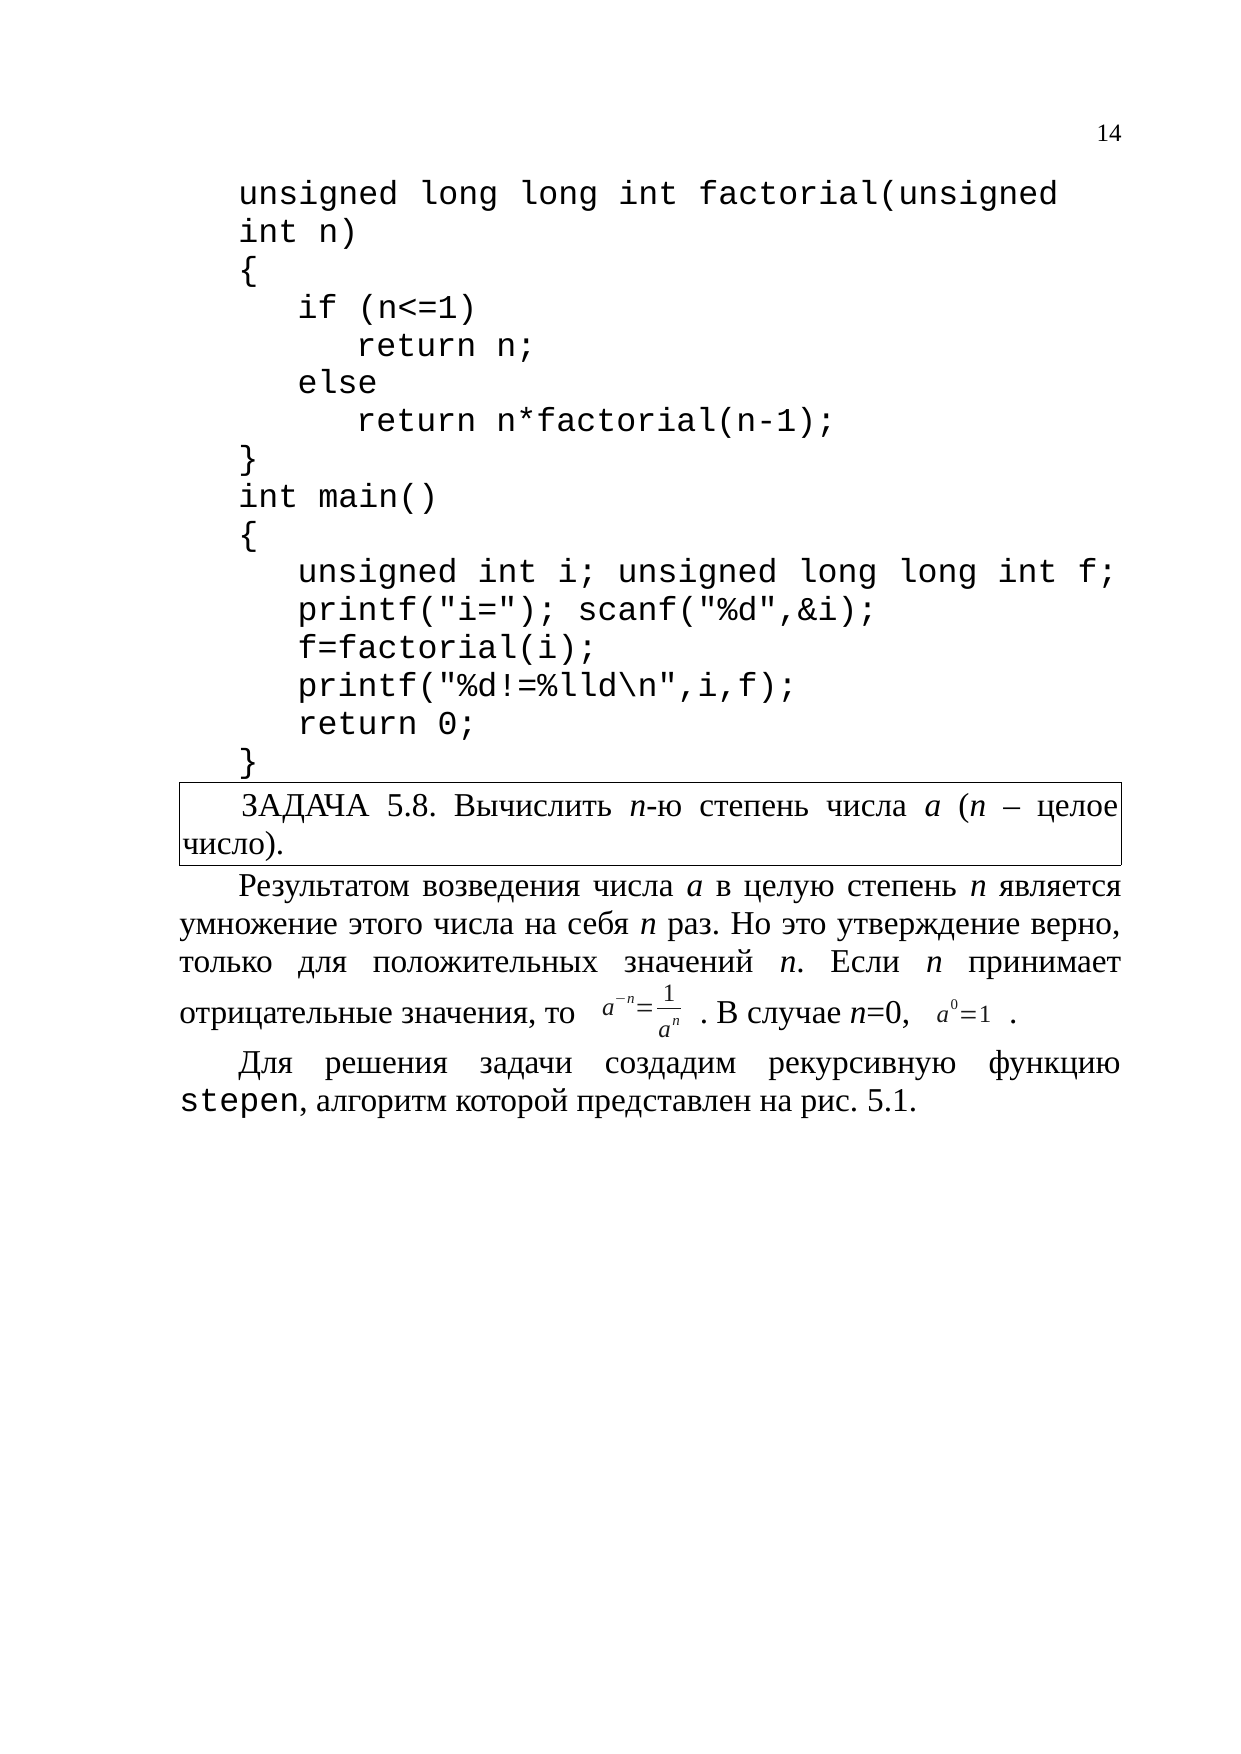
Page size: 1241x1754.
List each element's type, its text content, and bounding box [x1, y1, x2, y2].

text return n*factorial(n-1); [238, 404, 1121, 442]
text int main() [238, 479, 1121, 517]
text { [238, 253, 1121, 291]
text unsigned long long int factorial(unsigned int n) [238, 177, 1121, 253]
text return n; [238, 328, 1121, 366]
text unsigned int i; unsigned long long int f; [238, 555, 1121, 593]
text Результатом возведения числа a в целую степень n является умножение этого числа на себя n раз. Но это утверждение верно, только для положительных значений n. Если n принимает отрицательные значения, то . В случае n=0, . [179, 866, 1121, 1042]
text Для решения задачи создадим рекурсивную функцию stepen, алгоритм которой представлен на рис. 5.1. [179, 1042, 1121, 1122]
text ЗАДАЧА 5.8. Вычислить n-ю степень числа a (n – целое число). [180, 783, 1121, 865]
text { [238, 517, 1121, 555]
text if (n<=1) [238, 291, 1121, 328]
text f=factorial(i); [238, 631, 1121, 669]
text } [238, 442, 1121, 479]
text else [238, 366, 1121, 404]
text printf("%d!=%lld\n",i,f); [238, 669, 1121, 706]
text } [238, 744, 1121, 782]
text printf("i="); scanf("%d",&i); [238, 593, 1121, 631]
text return 0; [238, 706, 1121, 744]
